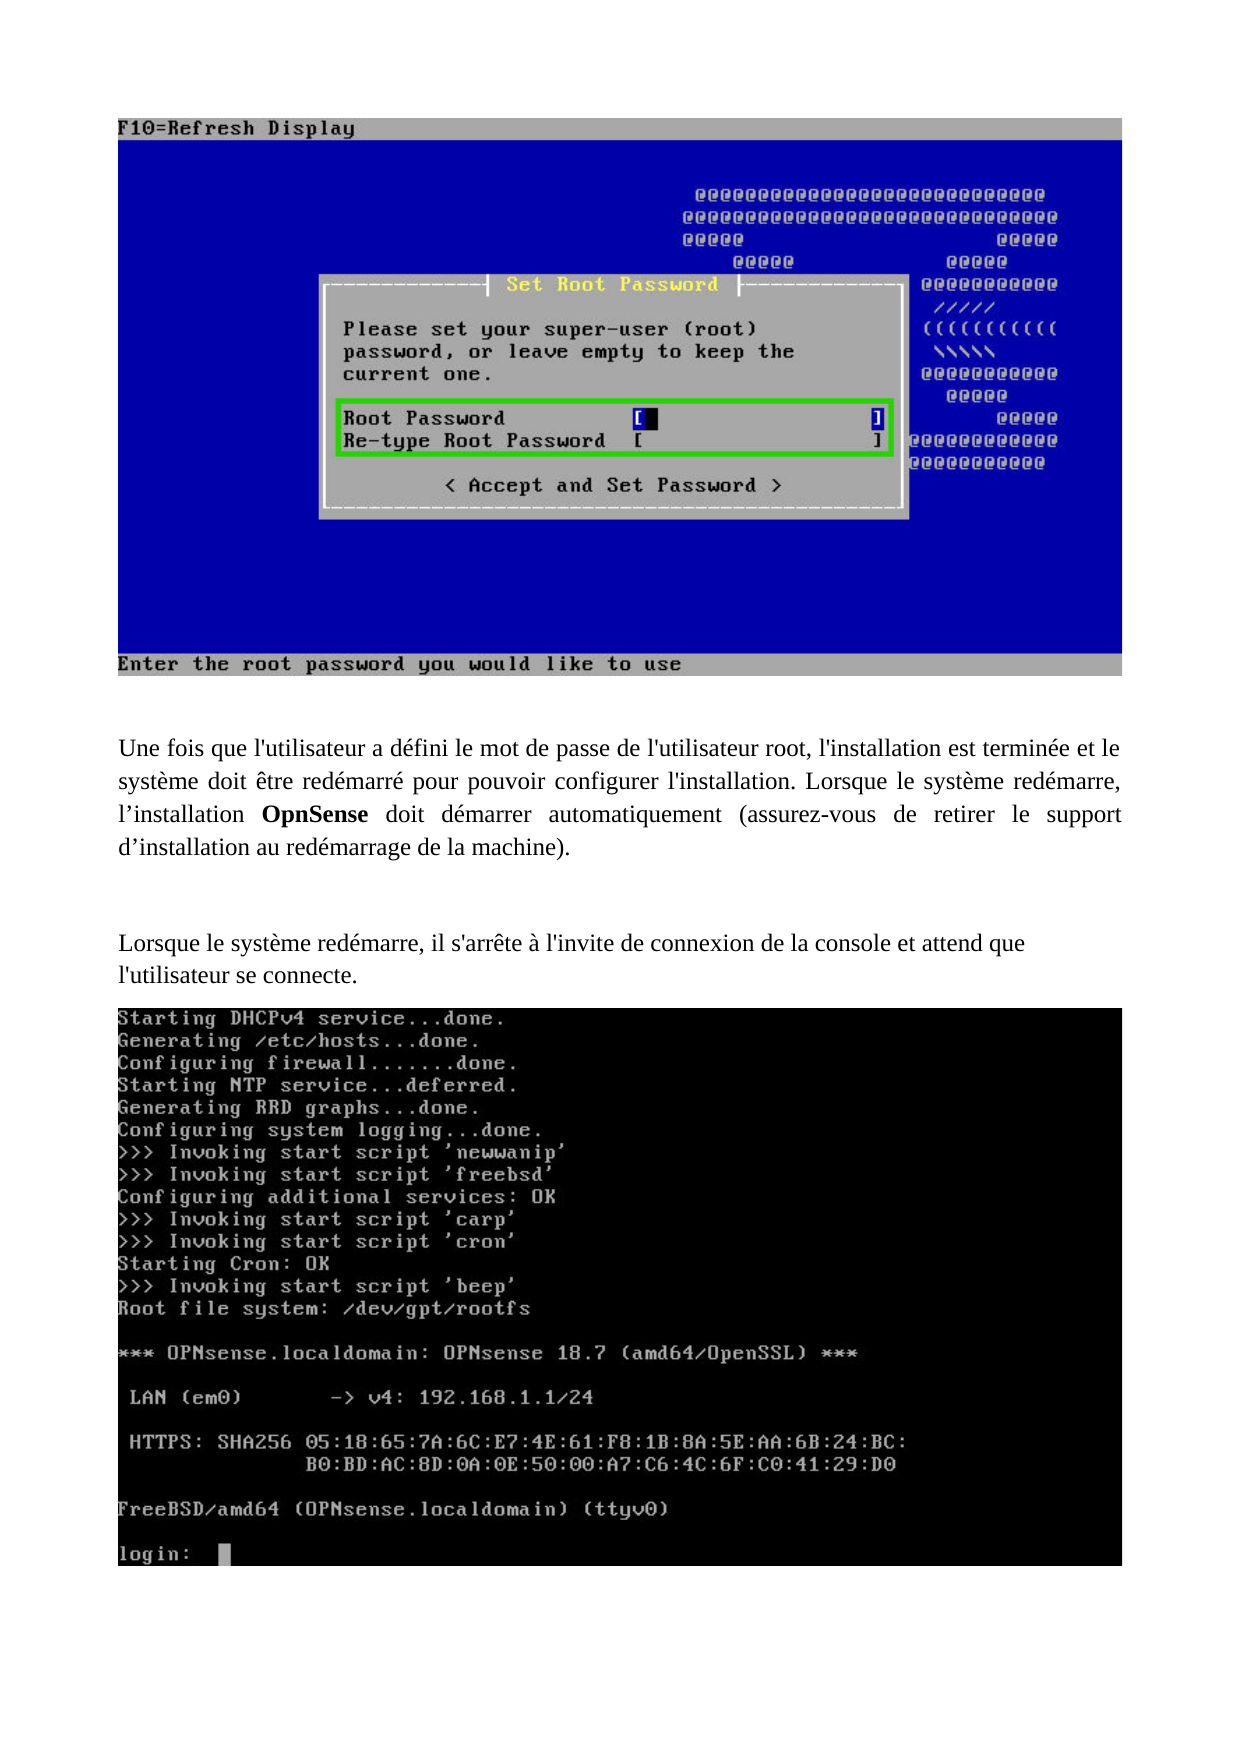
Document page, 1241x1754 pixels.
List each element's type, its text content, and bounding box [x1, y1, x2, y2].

picture [118, 1008, 1123, 1566]
text Lorsque le système redémarre, il s'arrête à l'invite de connexion de la console et attend que l'utilisateur se connecte. [118, 928, 1122, 989]
picture [118, 118, 1123, 676]
text Une fois que l'utilisateur a défini le mot de passe de l'utilisateur root, l'installation est terminée et le système doit être redémarré pour pouvoir configurer l'installation. Lorsque le système redémarre, l’installation OpnSense doit démarrer automatiquement (assurez-vous de retirer le support d’installation au redémarrage de la machine). [118, 733, 1122, 861]
